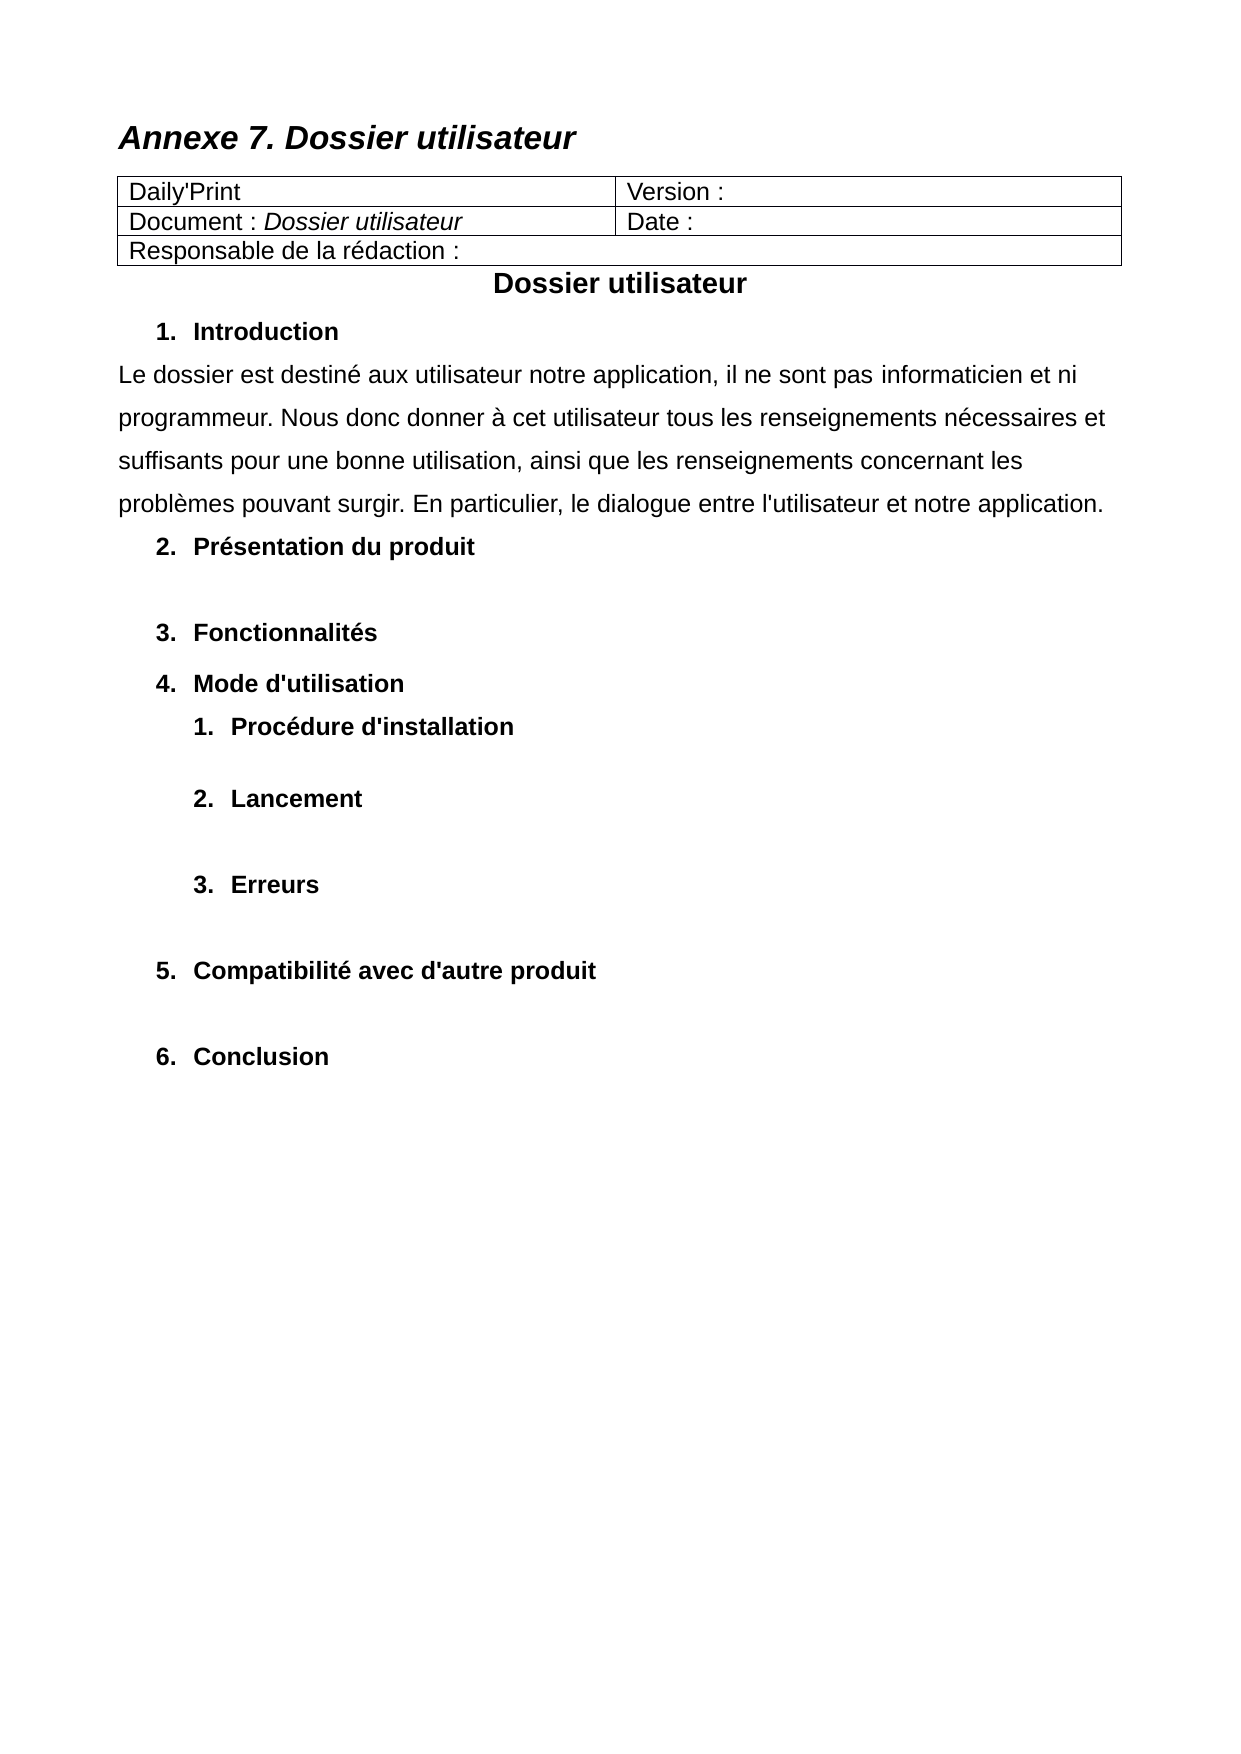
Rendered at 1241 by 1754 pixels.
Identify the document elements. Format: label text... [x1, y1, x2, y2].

list Introduction [156, 316, 1122, 345]
list Lancement [193, 784, 1122, 812]
list Présentation du produit [156, 532, 1122, 561]
text Dossier utilisateur [118, 266, 1122, 300]
table_header Daily'Print [118, 177, 615, 206]
table_cell Document : Dossier utilisateur [118, 207, 615, 235]
list Fonctionnalités [156, 618, 1122, 647]
table_cell Responsable de la rédaction : [118, 236, 1121, 265]
table_cell Date : [616, 207, 1121, 235]
list Compatibilité avec d'autre produit [156, 956, 1122, 985]
list Conclusion [156, 1042, 1122, 1071]
list Erreurs [193, 870, 1122, 899]
list Mode d'utilisation [156, 669, 1122, 697]
table_header Version : [616, 177, 1121, 206]
text Le dossier est destiné aux utilisateur notre application, il ne sont pas informaticien et ni programmeur. Nous donc donner à cet utilisateur tous les renseignements nécessaires et suffisants pour une bonne utilisation, ainsi que les renseignements concernant les problèmes pouvant surgir. En particulier, le dialogue entre l'utilisateur et notre application. [118, 359, 1122, 518]
list Procédure d'installation [193, 712, 1122, 741]
text Annexe 7. Dossier utilisateur [118, 118, 1122, 157]
